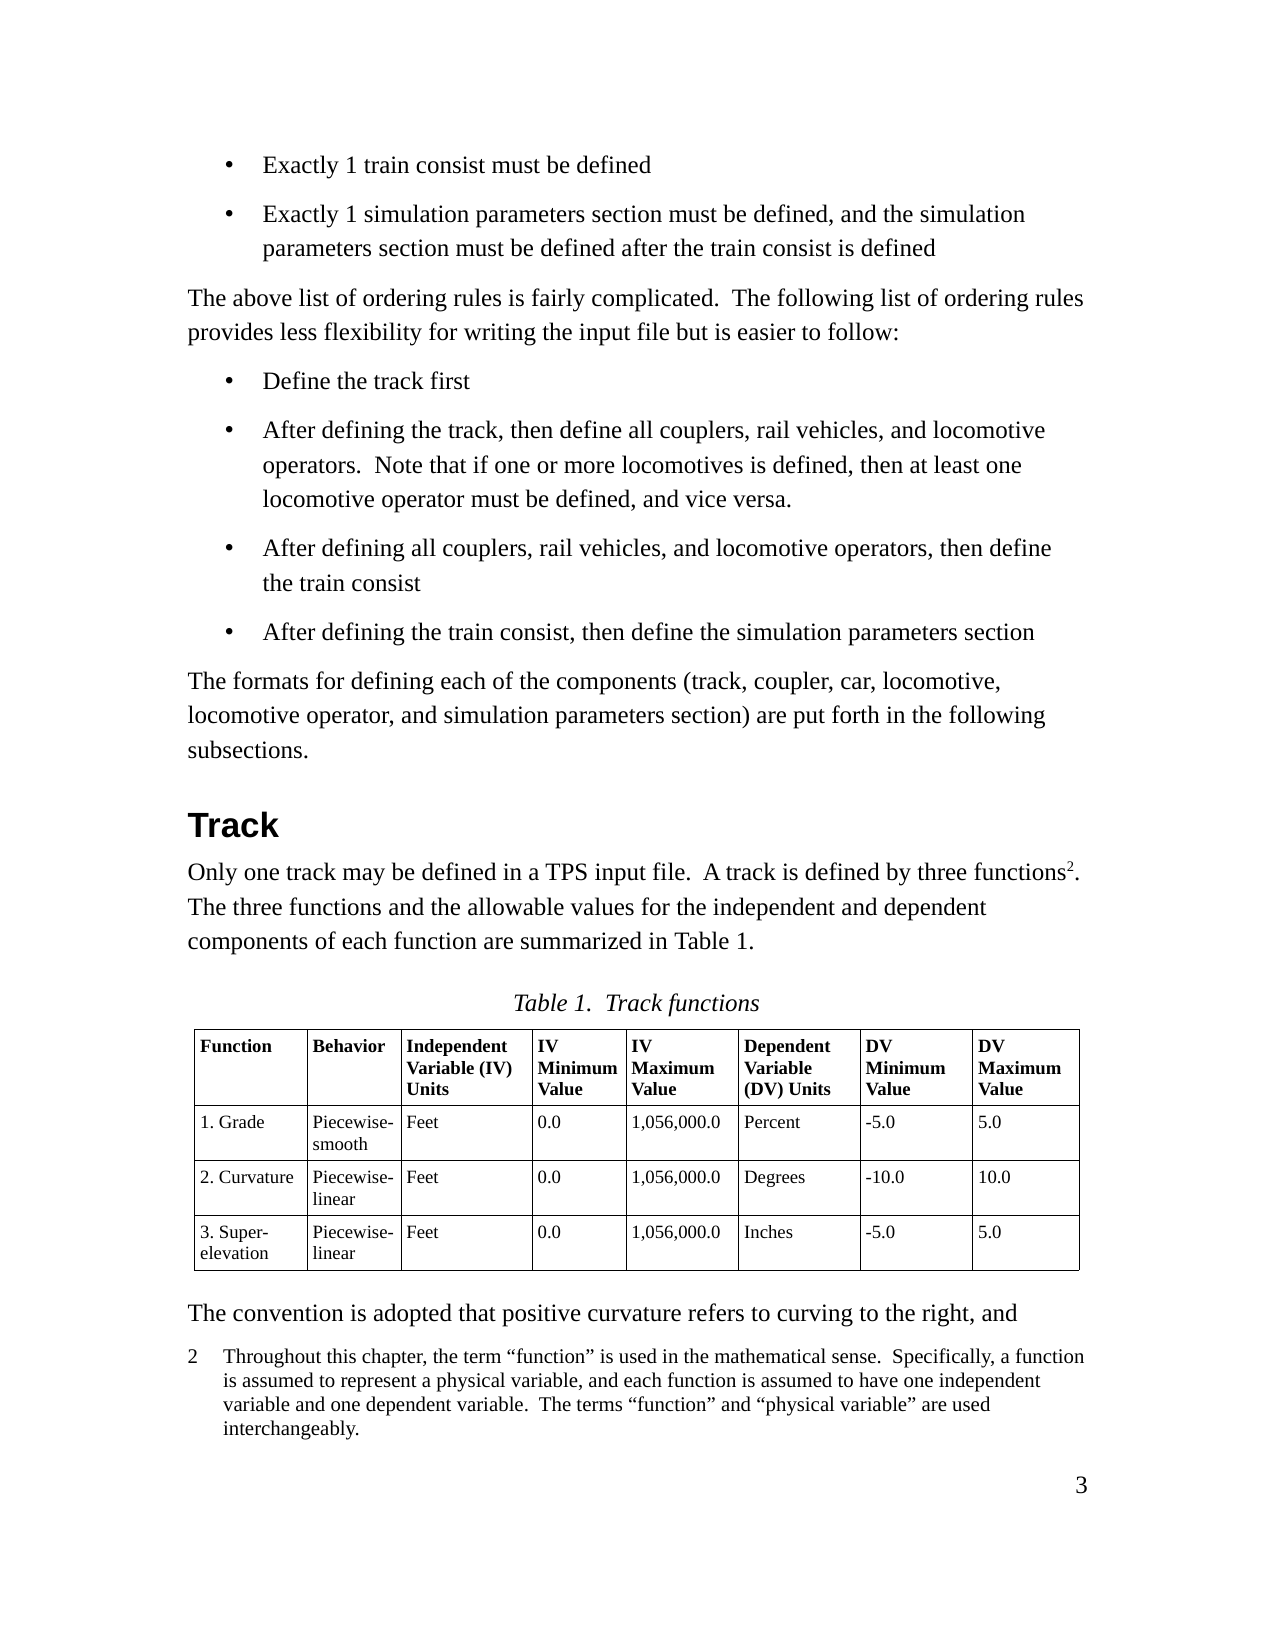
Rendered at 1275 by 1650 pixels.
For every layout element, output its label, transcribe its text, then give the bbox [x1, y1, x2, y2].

table_cell Feet [402, 1216, 532, 1269]
table_header Function [195, 1030, 307, 1105]
text Throughout this chapter, the term “function” is used in the mathematical sense. Specifically, a function is assumed to represent a physical variable, and each function is assumed to have one independent variable and one dependent variable. The terms “function” and “physical variable” are used interchangeably. [187, 1344, 1087, 1440]
table_cell Piecewise-linear [308, 1216, 401, 1269]
table_cell 0.0 [533, 1216, 626, 1269]
list After defining all couplers, rail vehicles, and locomotive operators, then define the train consist [225, 533, 1087, 596]
table_cell 5.0 [973, 1216, 1079, 1269]
table_cell Feet [402, 1106, 532, 1160]
table_cell 1,056,000.0 [627, 1216, 738, 1269]
list After defining the train consist, then define the simulation parameters section [225, 617, 1087, 646]
table_cell 2. Curvature [195, 1161, 307, 1215]
text The convention is adopted that positive curvature refers to curving to the right, and [187, 1298, 1087, 1327]
text The above list of ordering rules is fairly complicated. The following list of ordering rules provides less flexibility for writing the input file but is easier to follow: [187, 283, 1087, 346]
table_cell -5.0 [861, 1216, 972, 1269]
text Only one track may be defined in a TPS input file. A track is defined by three functions. The three functions and the allowable values for the independent and dependent components of each function are summarized in Table 1. [187, 857, 1087, 955]
table_cell -5.0 [861, 1106, 972, 1160]
table_header DV Minimum Value [861, 1030, 972, 1105]
table_cell Piecewise-smooth [308, 1106, 401, 1160]
list After defining the track, then define all couplers, rail vehicles, and locomotive operators. Note that if one or more locomotives is defined, then at least one locomotive operator must be defined, and vice versa. [225, 415, 1087, 513]
table_cell Percent [739, 1106, 860, 1160]
table_header DV Maximum Value [973, 1030, 1079, 1105]
table_cell 5.0 [973, 1106, 1079, 1160]
table_cell 1,056,000.0 [627, 1106, 738, 1160]
table_header IV Maximum Value [627, 1030, 738, 1105]
table_cell Inches [739, 1216, 860, 1269]
table_cell 0.0 [533, 1161, 626, 1215]
text The formats for defining each of the components (track, coupler, car, locomotive, locomotive operator, and simulation parameters section) are put forth in the following subsections. [187, 666, 1087, 763]
list Exactly 1 simulation parameters section must be defined, and the simulation parameters section must be defined after the train consist is defined [225, 199, 1087, 262]
table_cell 1. Grade [195, 1106, 307, 1160]
table_cell 1,056,000.0 [627, 1161, 738, 1215]
table_cell Degrees [739, 1161, 860, 1215]
table_cell Piecewise-linear [308, 1161, 401, 1215]
list Define the track first [225, 366, 1087, 395]
table_cell 10.0 [973, 1161, 1079, 1215]
subtitle Track [187, 805, 1087, 845]
table_header IV Minimum Value [533, 1030, 626, 1105]
table_cell 0.0 [533, 1106, 626, 1160]
table_cell Feet [402, 1161, 532, 1215]
table_header Dependent Variable (DV) Units [739, 1030, 860, 1105]
table_header Behavior [308, 1030, 401, 1105]
table_cell 3. Super-elevation [195, 1216, 307, 1269]
text Table 1. Track functions [187, 988, 1087, 1017]
table_cell -10.0 [861, 1161, 972, 1215]
list Exactly 1 train consist must be defined [225, 150, 1087, 179]
table_header Independent Variable (IV) Units [402, 1030, 532, 1105]
